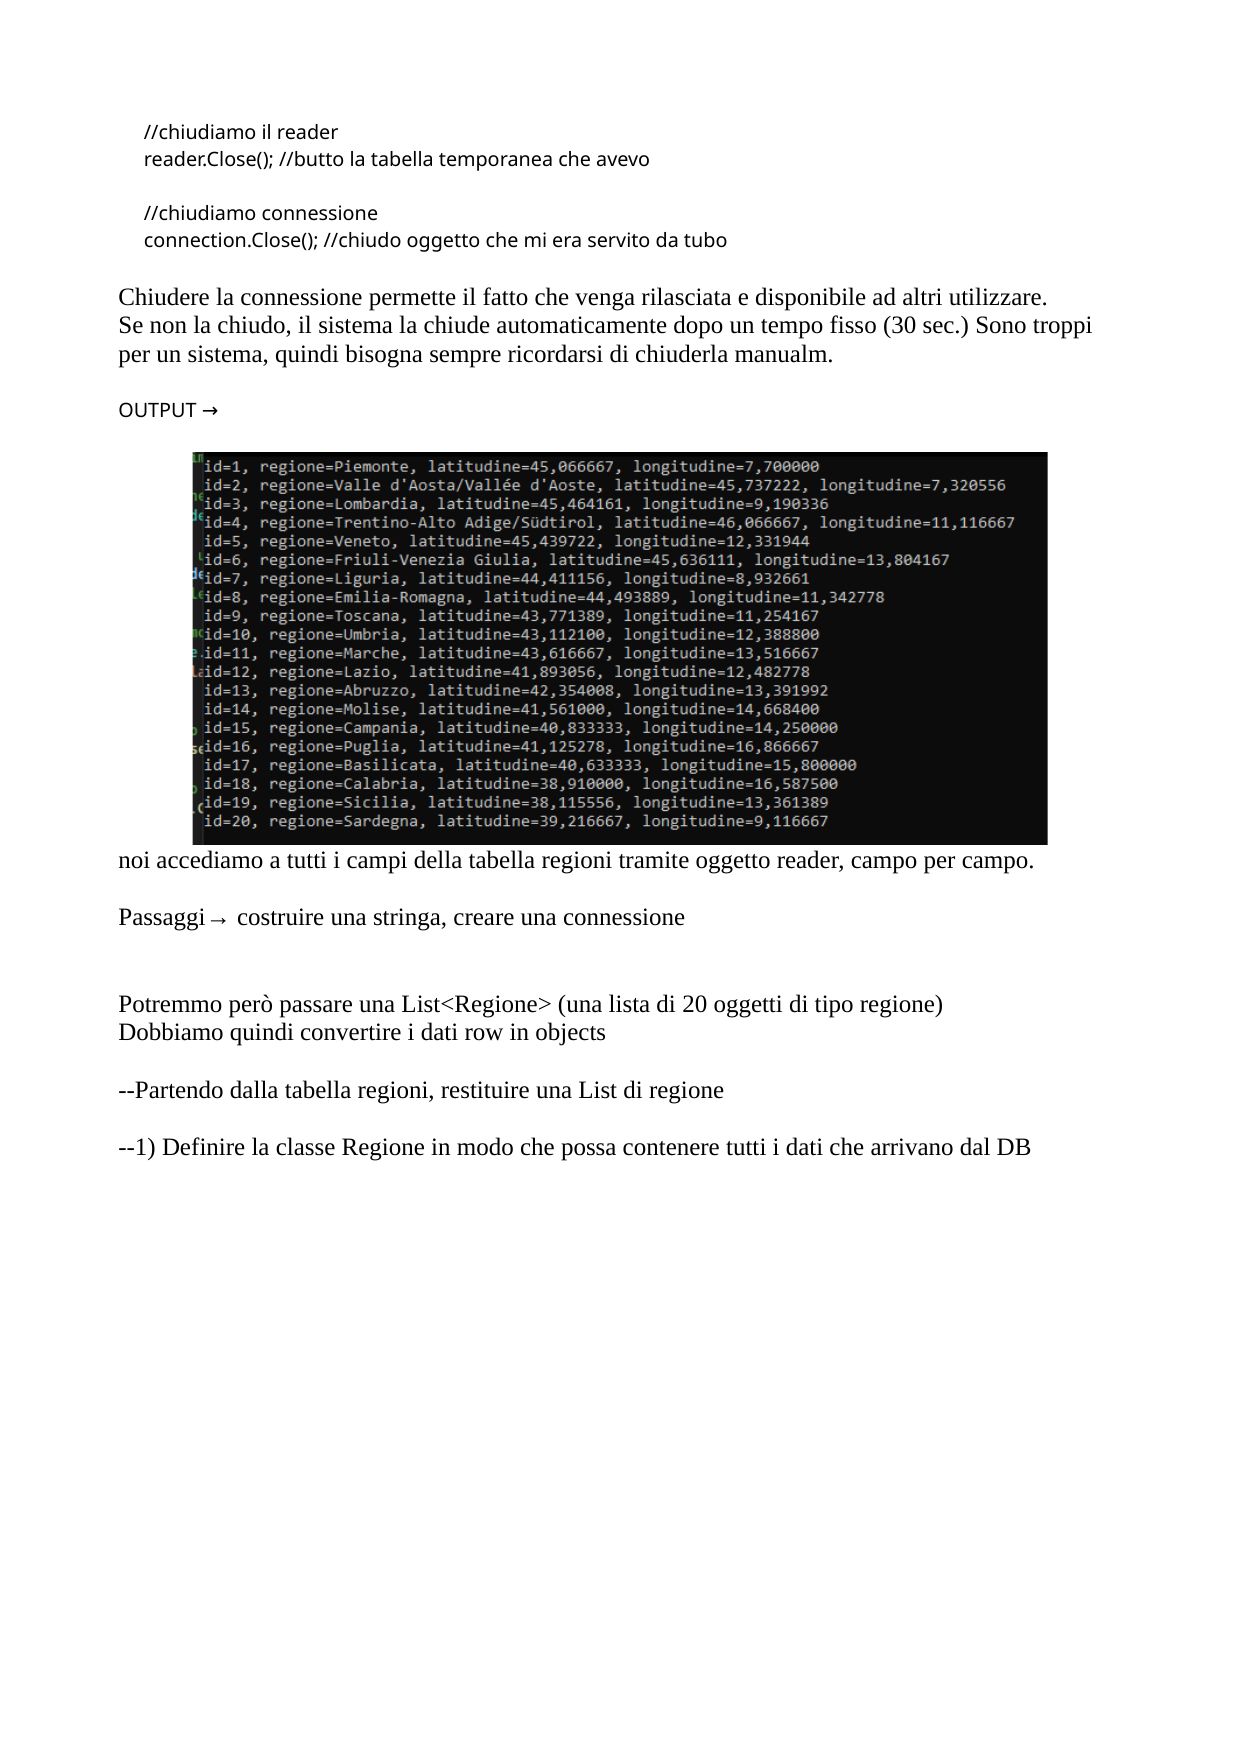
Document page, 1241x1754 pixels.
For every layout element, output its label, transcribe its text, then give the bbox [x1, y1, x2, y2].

text connection.Close(); //chiudo oggetto che mi era servito da tubo [118, 226, 1122, 253]
text Chiudere la connessione permette il fatto che venga rilasciata e disponibile ad altri utilizzare. [118, 282, 1122, 311]
text reader.Close(); //butto la tabella temporanea che avevo [118, 145, 1122, 172]
text Potremmo però passare una List<Regione> (una lista di 20 oggetti di tipo regione) [118, 989, 1122, 1017]
text OUTPUT → [118, 397, 1122, 424]
text --Partendo dalla tabella regioni, restituire una List di regione [118, 1075, 1122, 1104]
text //chiudiamo il reader [118, 118, 1122, 145]
text --1) Definire la classe Regione in modo che possa contenere tutti i dati che arrivano dal DB [118, 1132, 1122, 1161]
text Se non la chiudo, il sistema la chiude automaticamente dopo un tempo fisso (30 sec.) Sono troppi per un sistema, quindi bisogna sempre ricordarsi di chiuderla manualm. [118, 311, 1122, 368]
picture [192, 452, 1048, 845]
text //chiudiamo connessione [118, 199, 1122, 226]
text Dobbiamo quindi convertire i dati row in objects [118, 1017, 1122, 1046]
text noi accediamo a tutti i campi della tabella regioni tramite oggetto reader, campo per campo. [118, 452, 1122, 874]
text Passaggi→ costruire una stringa, creare una connessione [118, 902, 1122, 931]
